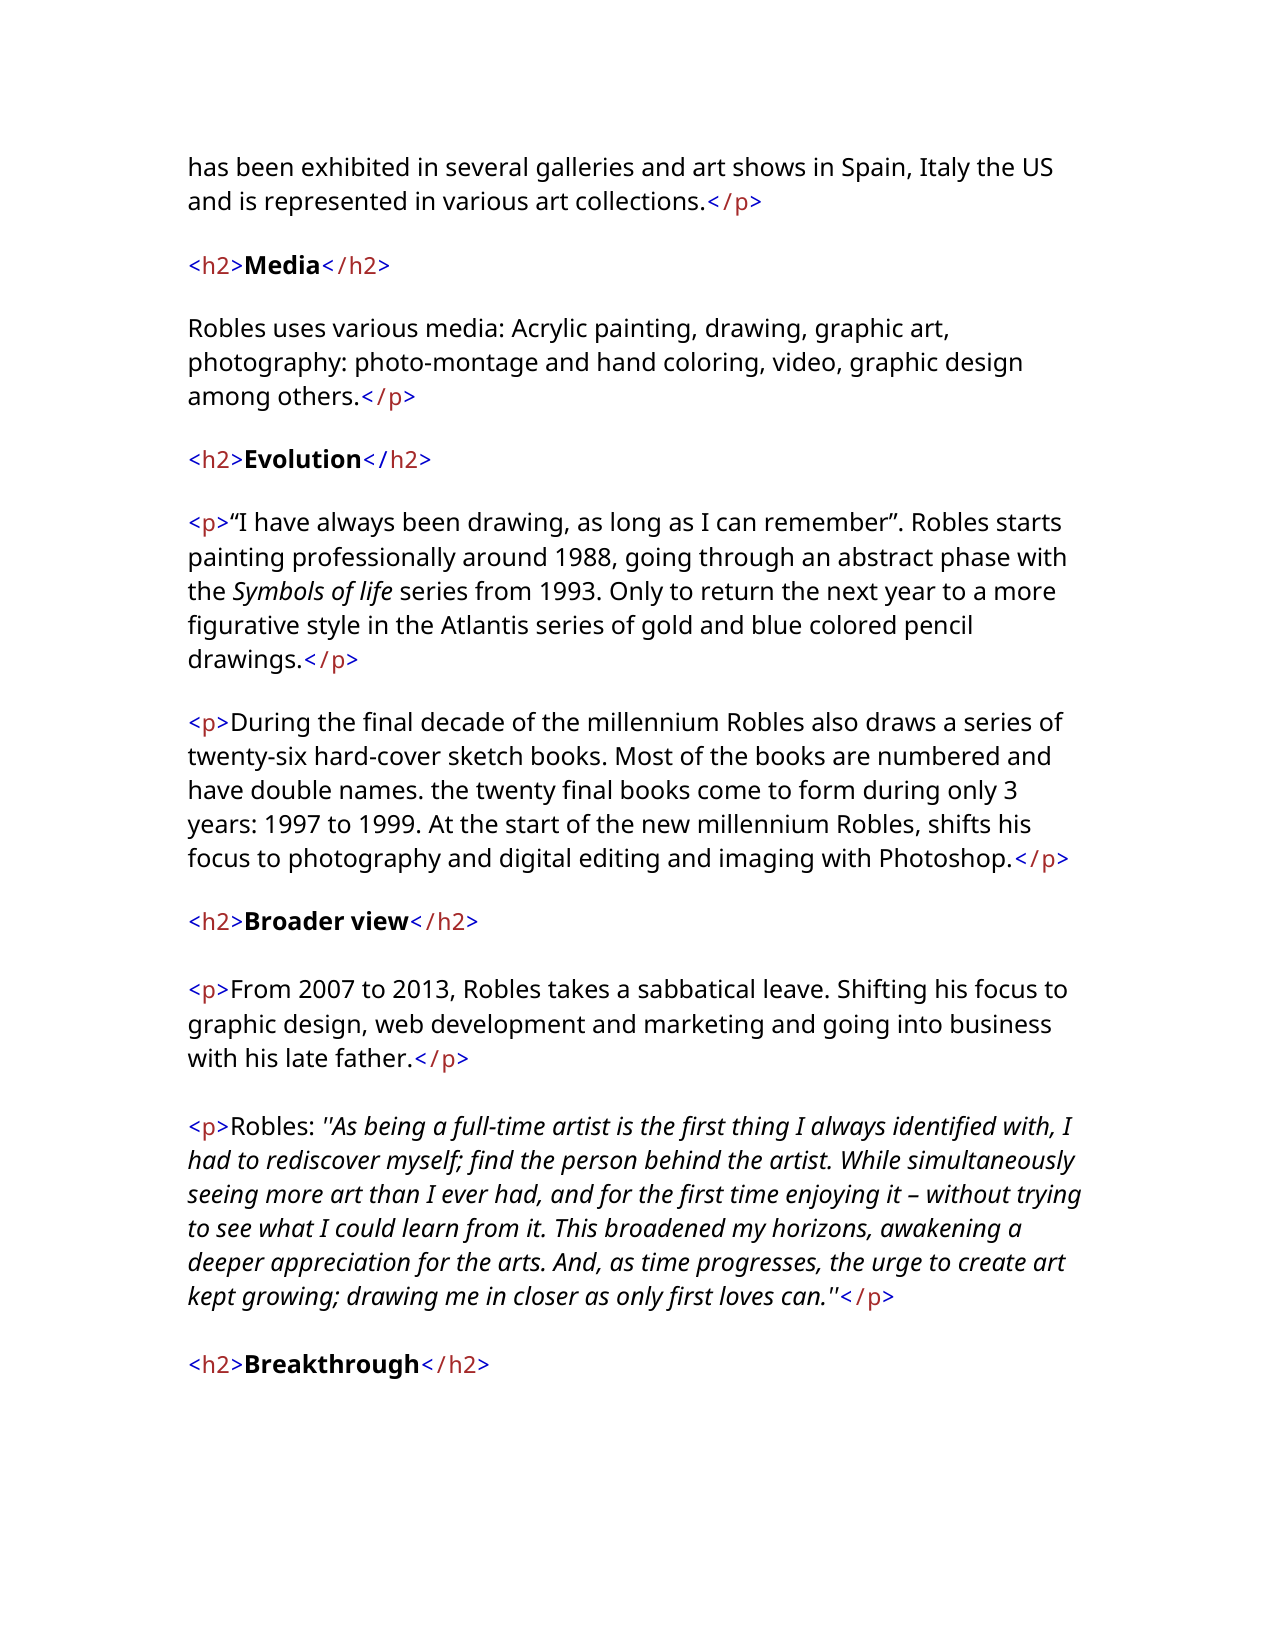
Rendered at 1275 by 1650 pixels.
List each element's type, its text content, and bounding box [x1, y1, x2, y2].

text has been exhibited in several galleries and art shows in Spain, Italy the US and is represented in various art collections.</p> [187, 150, 1087, 218]
text <p>“I have always been drawing, as long as I can remember”. Robles starts painting professionally around 1988, going through an abstract phase with the Symbols of life series from 1993. Only to return the next year to a more figurative style in the Atlantis series of gold and blue colored pencil drawings.</p> [187, 505, 1087, 675]
text Robles uses various media: Acrylic painting, drawing, graphic art, photography: photo-montage and hand coloring, video, graphic design among others.</p> [187, 311, 1087, 413]
text <h2>Evolution</h2> [187, 442, 1087, 476]
text <p>From 2007 to 2013, Robles takes a sabbatical leave. Shifting his focus to [187, 972, 1087, 1006]
text graphic design, web development and marketing and going into business with his late father.</p> [187, 1006, 1087, 1074]
text <h2>Breakthrough</h2> [187, 1347, 1087, 1381]
text <h2>Media</h2> [187, 247, 1087, 281]
text <h2>Broader view</h2> [187, 904, 1087, 938]
text <p>During the final decade of the millennium Robles also draws a series of twenty-six hard-cover sketch books. Most of the books are numbered and have double names. the twenty final books come to form during only 3 years: 1997 to 1999. At the start of the new millennium Robles, shifts his focus to photography and digital editing and imaging with Photoshop.</p> [187, 704, 1087, 875]
text <p>Robles: ''As being a full-time artist is the first thing I always identified with, I had to rediscover myself; find the person behind the artist. While simultaneously seeing more art than I ever had, and for the first time enjoying it – without trying to see what I could learn from it. This broadened my horizons, awakening a deeper appreciation for the arts. And, as time progresses, the urge to create art kept growing; drawing me in closer as only first loves can.''</p> [187, 1108, 1087, 1313]
